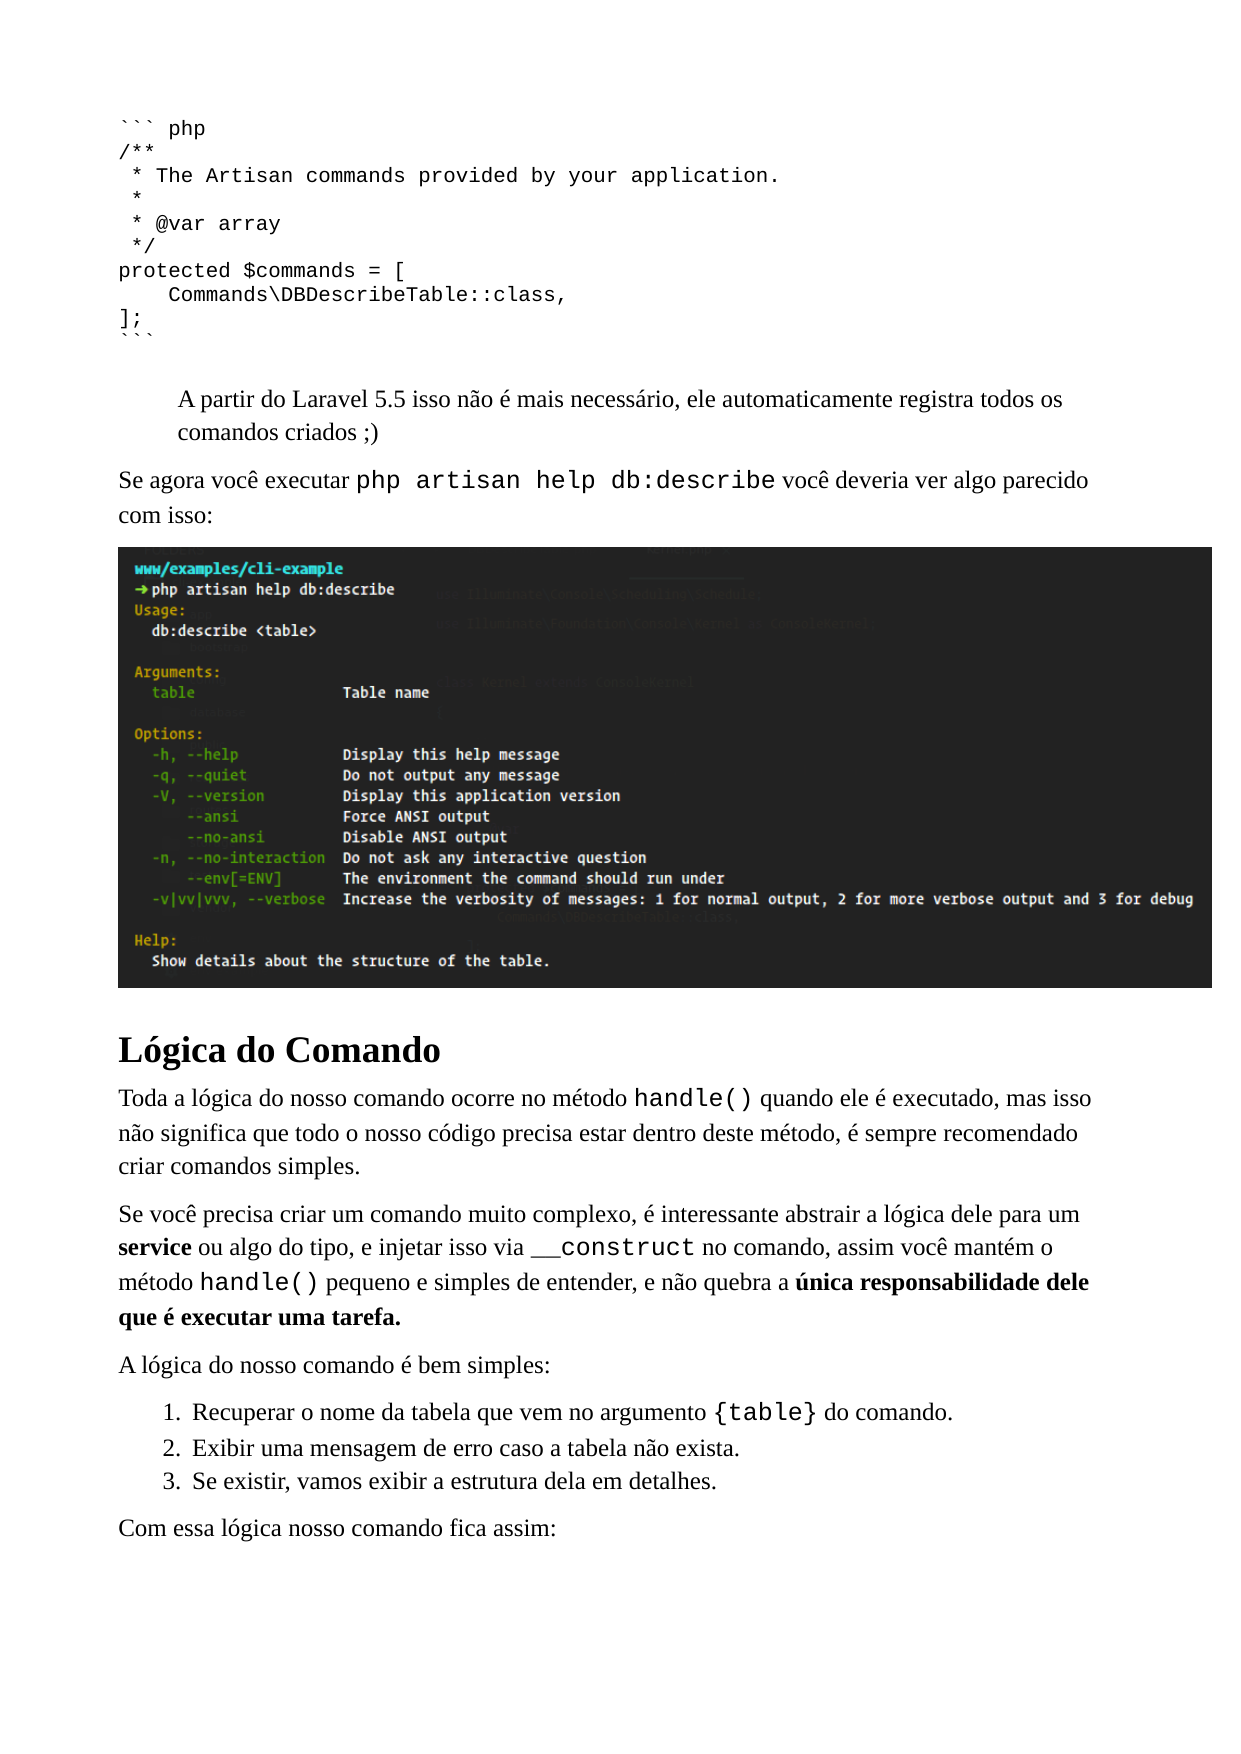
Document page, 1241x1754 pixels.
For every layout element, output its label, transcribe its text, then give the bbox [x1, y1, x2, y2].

text */ [118, 236, 1122, 260]
text Se você precisa criar um comando muito complexo, é interessante abstrair a lógica dele para um service ou algo do tipo, e injetar isso via __construct no comando, assim você mantém o método handle() pequeno e simples de entender, e não quebra a única responsabilidade dele que é executar uma tarefa. [118, 1199, 1122, 1331]
text protected $commands = [ [118, 260, 1122, 284]
text Commands\DBDescribeTable::class, [118, 284, 1122, 307]
list Exibir uma mensagem de erro caso a tabela não exista. [162, 1433, 1122, 1462]
list Recuperar o nome da tabela que vem no argumento {table} do comando. [162, 1397, 1122, 1428]
text Toda a lógica do nosso comando ocorre no método handle() quando ele é executado, mas isso não significa que todo o nosso código precisa estar dentro deste método, é sempre recomendado criar comandos simples. [118, 1083, 1122, 1180]
picture [118, 547, 1212, 988]
text Com essa lógica nosso comando fica assim: [118, 1513, 1122, 1542]
text * The Artisan commands provided by your application. [118, 165, 1122, 189]
subtitle Lógica do Comando [118, 1028, 1122, 1071]
list Se existir, vamos exibir a estrutura dela em detalhes. [162, 1466, 1122, 1495]
text /** [118, 142, 1122, 165]
text ``` [118, 331, 1122, 354]
text Se agora você executar php artisan help db:describe você deveria ver algo parecido com isso: [118, 465, 1122, 528]
text ]; [118, 307, 1122, 331]
text A partir do Laravel 5.5 isso não é mais necessário, ele automaticamente registra todos os comandos criados ;) [177, 384, 1063, 446]
text * [118, 189, 1122, 213]
text ``` php [118, 118, 1122, 142]
text A lógica do nosso comando é bem simples: [118, 1350, 1122, 1379]
text * @var array [118, 213, 1122, 236]
